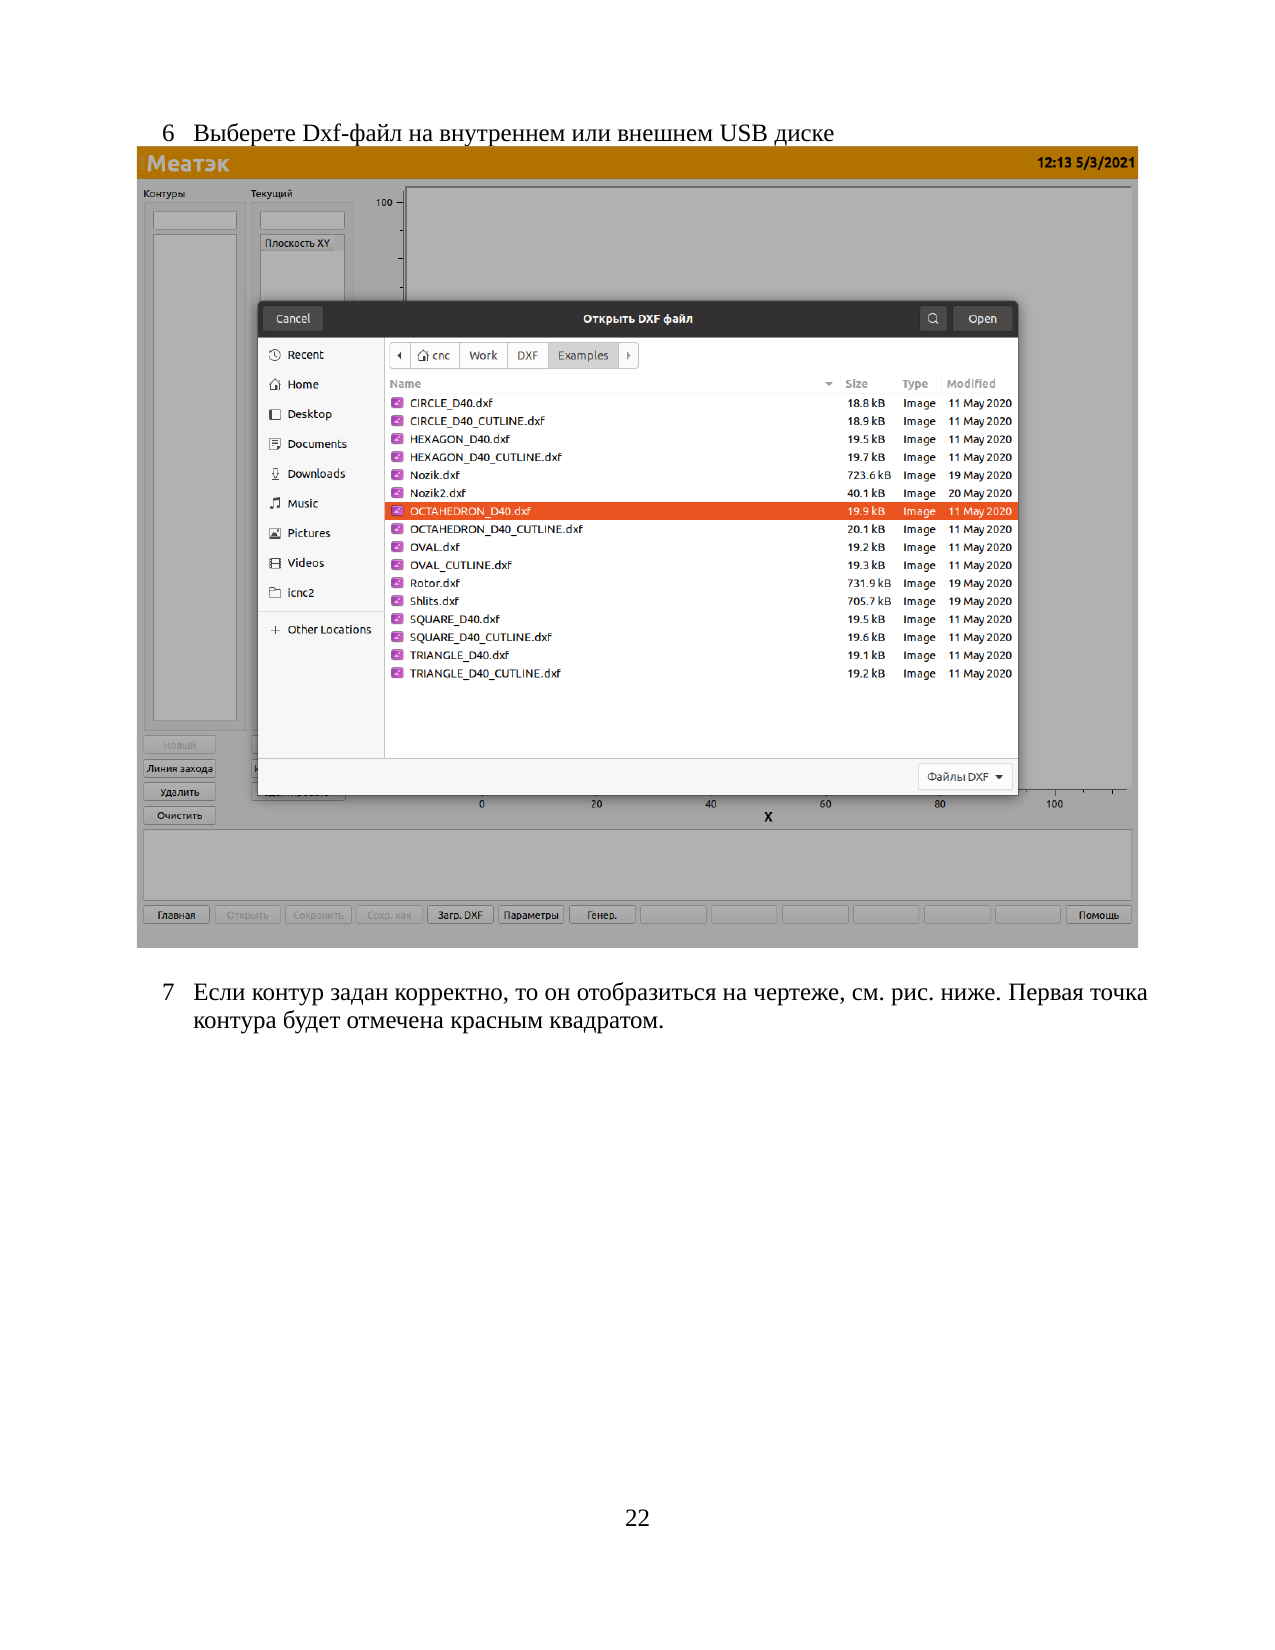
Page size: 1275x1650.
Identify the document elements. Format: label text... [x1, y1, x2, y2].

picture [136, 146, 1139, 948]
list Если контур задан корректно, то он отобразиться на чертеже, см. рис. ниже. Первая точка контура будет отмечена красным квадратом. [156, 977, 1157, 1034]
list Выберете Dxf-файл на внутреннем или внешнем USB диске [156, 118, 1157, 147]
